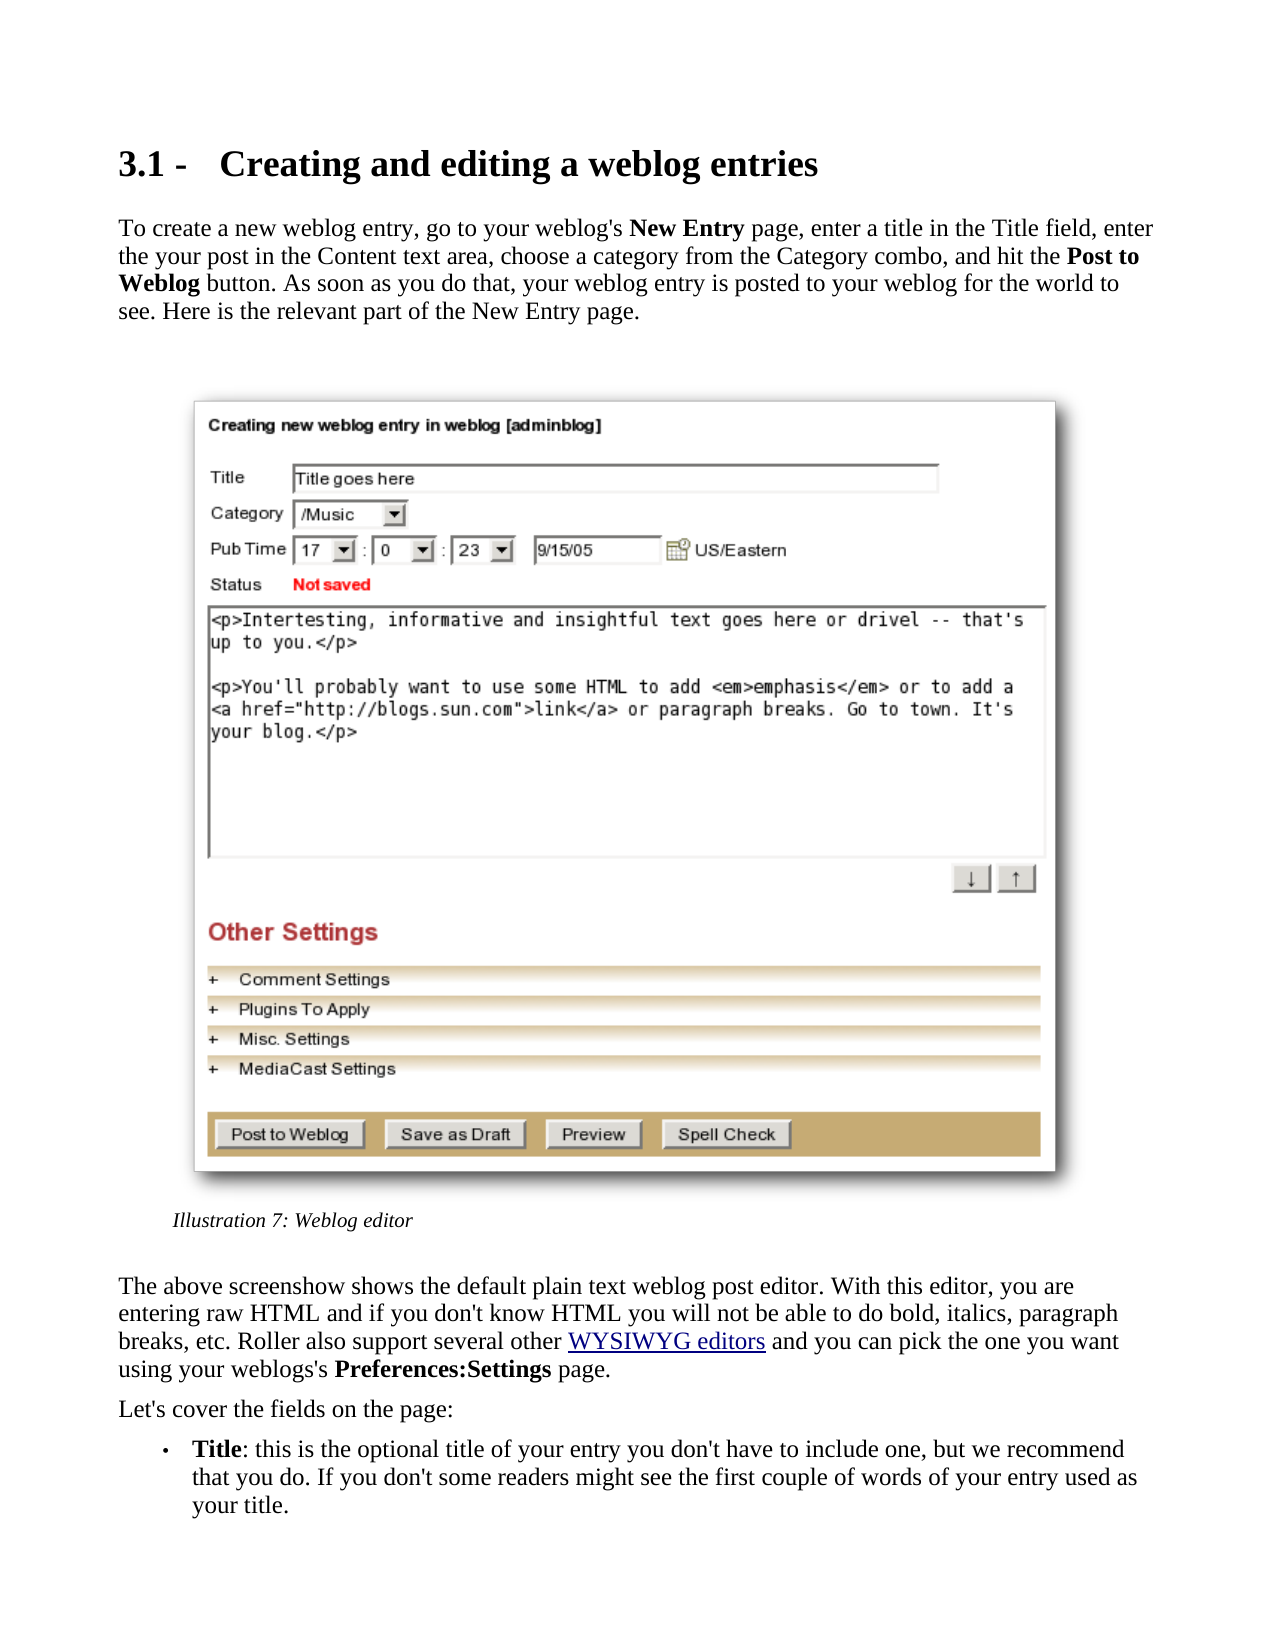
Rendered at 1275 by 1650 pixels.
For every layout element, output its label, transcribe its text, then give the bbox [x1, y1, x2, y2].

text Let's cover the fields on the page: [118, 1395, 1157, 1423]
text The above screenshow shows the default plain text weblog post editor. With this editor, you are entering raw HTML and if you don't know HTML you will not be able to do bold, italics, paragraph breaks, etc. Roller also support several other WYSIWYG editors and you can pick the one you want using your weblogs's Preferences:Settings page. [118, 1272, 1157, 1383]
list Title: this is the optional title of your entry you don't have to include one, but we recommend that you do. If you don't some readers might see the first couple of words of your entry used as your title. [162, 1435, 1157, 1518]
text Illustration 7: Weblog editor [172, 1209, 1092, 1232]
subtitle Creating and editing a weblog entries [118, 143, 1157, 184]
picture [172, 379, 1093, 1209]
text To create a new weblog entry, go to your weblog's New Entry page, enter a title in the Title field, enter the your post in the Content text area, choose a category from the Category combo, and hit the Post to Weblog button. As soon as you do that, your weblog entry is posted to your weblog for the world to see. Here is the relevant part of the New Entry page. [118, 214, 1157, 325]
